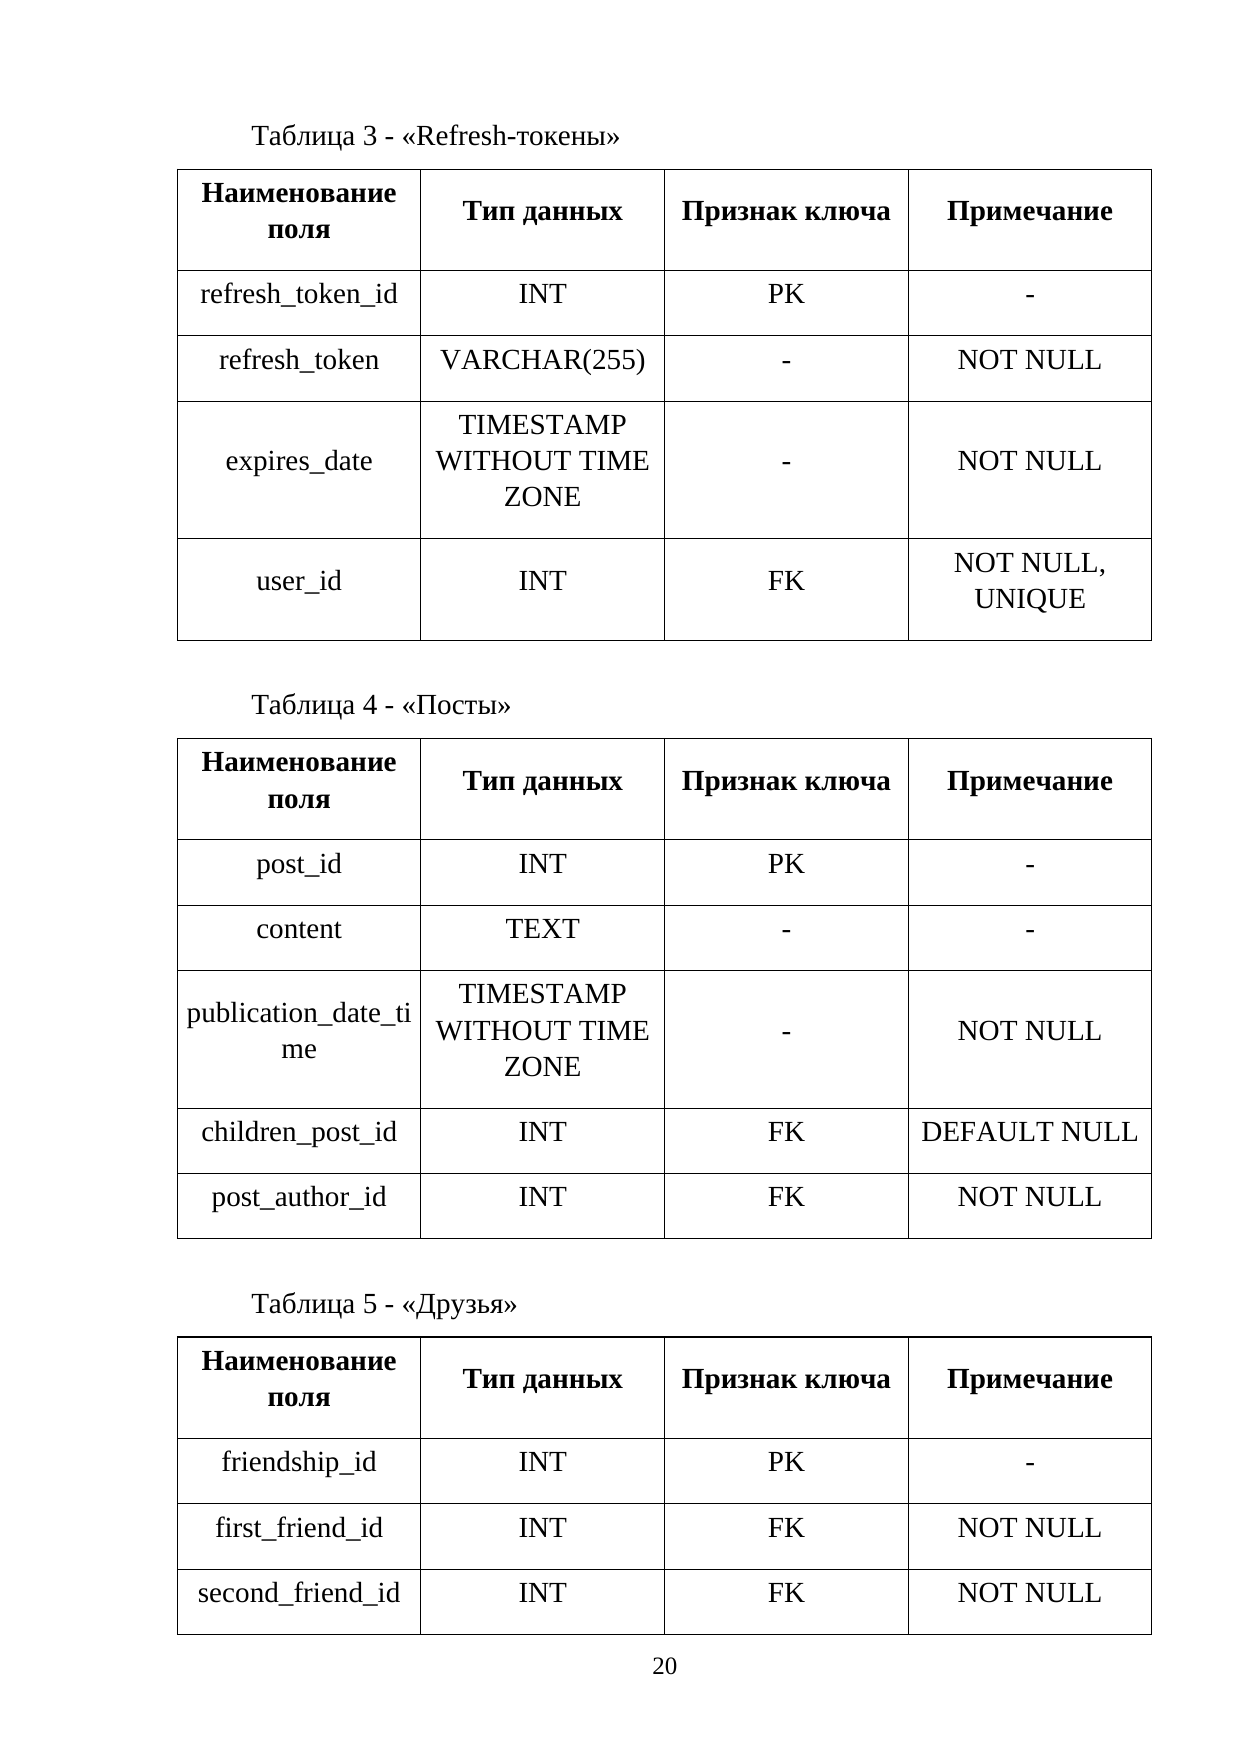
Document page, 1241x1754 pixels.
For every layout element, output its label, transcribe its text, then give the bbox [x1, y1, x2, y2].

table_cell - [665, 906, 908, 970]
table_cell - [909, 906, 1151, 970]
table_header Тип данных [421, 170, 664, 270]
text Таблица 4 - «Посты» [177, 687, 1152, 721]
table_cell FK [665, 1570, 908, 1634]
table_cell INT [421, 1439, 664, 1503]
table_cell PK [665, 840, 908, 904]
table_cell refresh_token [178, 336, 420, 401]
table_cell NOT NULL [909, 402, 1151, 538]
table_header Наименование поля [178, 170, 420, 270]
table_cell refresh_token_id [178, 271, 420, 335]
table_header Примечание [909, 739, 1151, 839]
table_cell - [909, 271, 1151, 335]
table_cell - [665, 336, 908, 401]
table_cell INT [421, 840, 664, 904]
table_cell INT [421, 271, 664, 335]
table_cell NOT NULL [909, 1570, 1151, 1634]
table_header Наименование поля [178, 1338, 420, 1438]
table_cell post_author_id [178, 1174, 420, 1238]
table_cell TIMESTAMP WITHOUT TIME ZONE [421, 971, 664, 1107]
table_cell NOT NULL [909, 971, 1151, 1107]
table_header Признак ключа [665, 1338, 908, 1438]
table_cell post_id [178, 840, 420, 904]
table_cell first_friend_id [178, 1504, 420, 1568]
table_cell - [909, 840, 1151, 904]
table_cell FK [665, 1109, 908, 1173]
table_header Примечание [909, 1338, 1151, 1438]
table_header Примечание [909, 170, 1151, 270]
table_cell content [178, 906, 420, 970]
table_cell children_post_id [178, 1109, 420, 1173]
table_header Наименование поля [178, 739, 420, 839]
table_cell TEXT [421, 906, 664, 970]
table_cell NOT NULL [909, 1174, 1151, 1238]
table_cell user_id [178, 539, 420, 639]
table_header Признак ключа [665, 739, 908, 839]
text Таблица 3 - «Refresh-токены» [177, 118, 1152, 152]
table_cell FK [665, 1174, 908, 1238]
table_cell - [665, 402, 908, 538]
table_cell NOT NULL [909, 336, 1151, 401]
table_cell expires_date [178, 402, 420, 538]
table_cell PK [665, 1439, 908, 1503]
table_header Тип данных [421, 739, 664, 839]
table_cell - [909, 1439, 1151, 1503]
table_cell PK [665, 271, 908, 335]
table_cell VARCHAR(255) [421, 336, 664, 401]
table_cell INT [421, 539, 664, 639]
table_header Тип данных [421, 1338, 664, 1438]
table_cell friendship_id [178, 1439, 420, 1503]
table_cell INT [421, 1174, 664, 1238]
table_cell publication_date_time [178, 971, 420, 1107]
table_cell second_friend_id [178, 1570, 420, 1634]
table_cell INT [421, 1504, 664, 1568]
table_cell INT [421, 1570, 664, 1634]
table_cell INT [421, 1109, 664, 1173]
text Таблица 5 - «Друзья» [177, 1286, 1152, 1319]
table_cell TIMESTAMP WITHOUT TIME ZONE [421, 402, 664, 538]
table_cell FK [665, 539, 908, 639]
table_cell DEFAULT NULL [909, 1109, 1151, 1173]
table_header Признак ключа [665, 170, 908, 270]
table_cell FK [665, 1504, 908, 1568]
table_cell NOT NULL [909, 1504, 1151, 1568]
table_cell NOT NULL, UNIQUE [909, 539, 1151, 639]
table_cell - [665, 971, 908, 1107]
